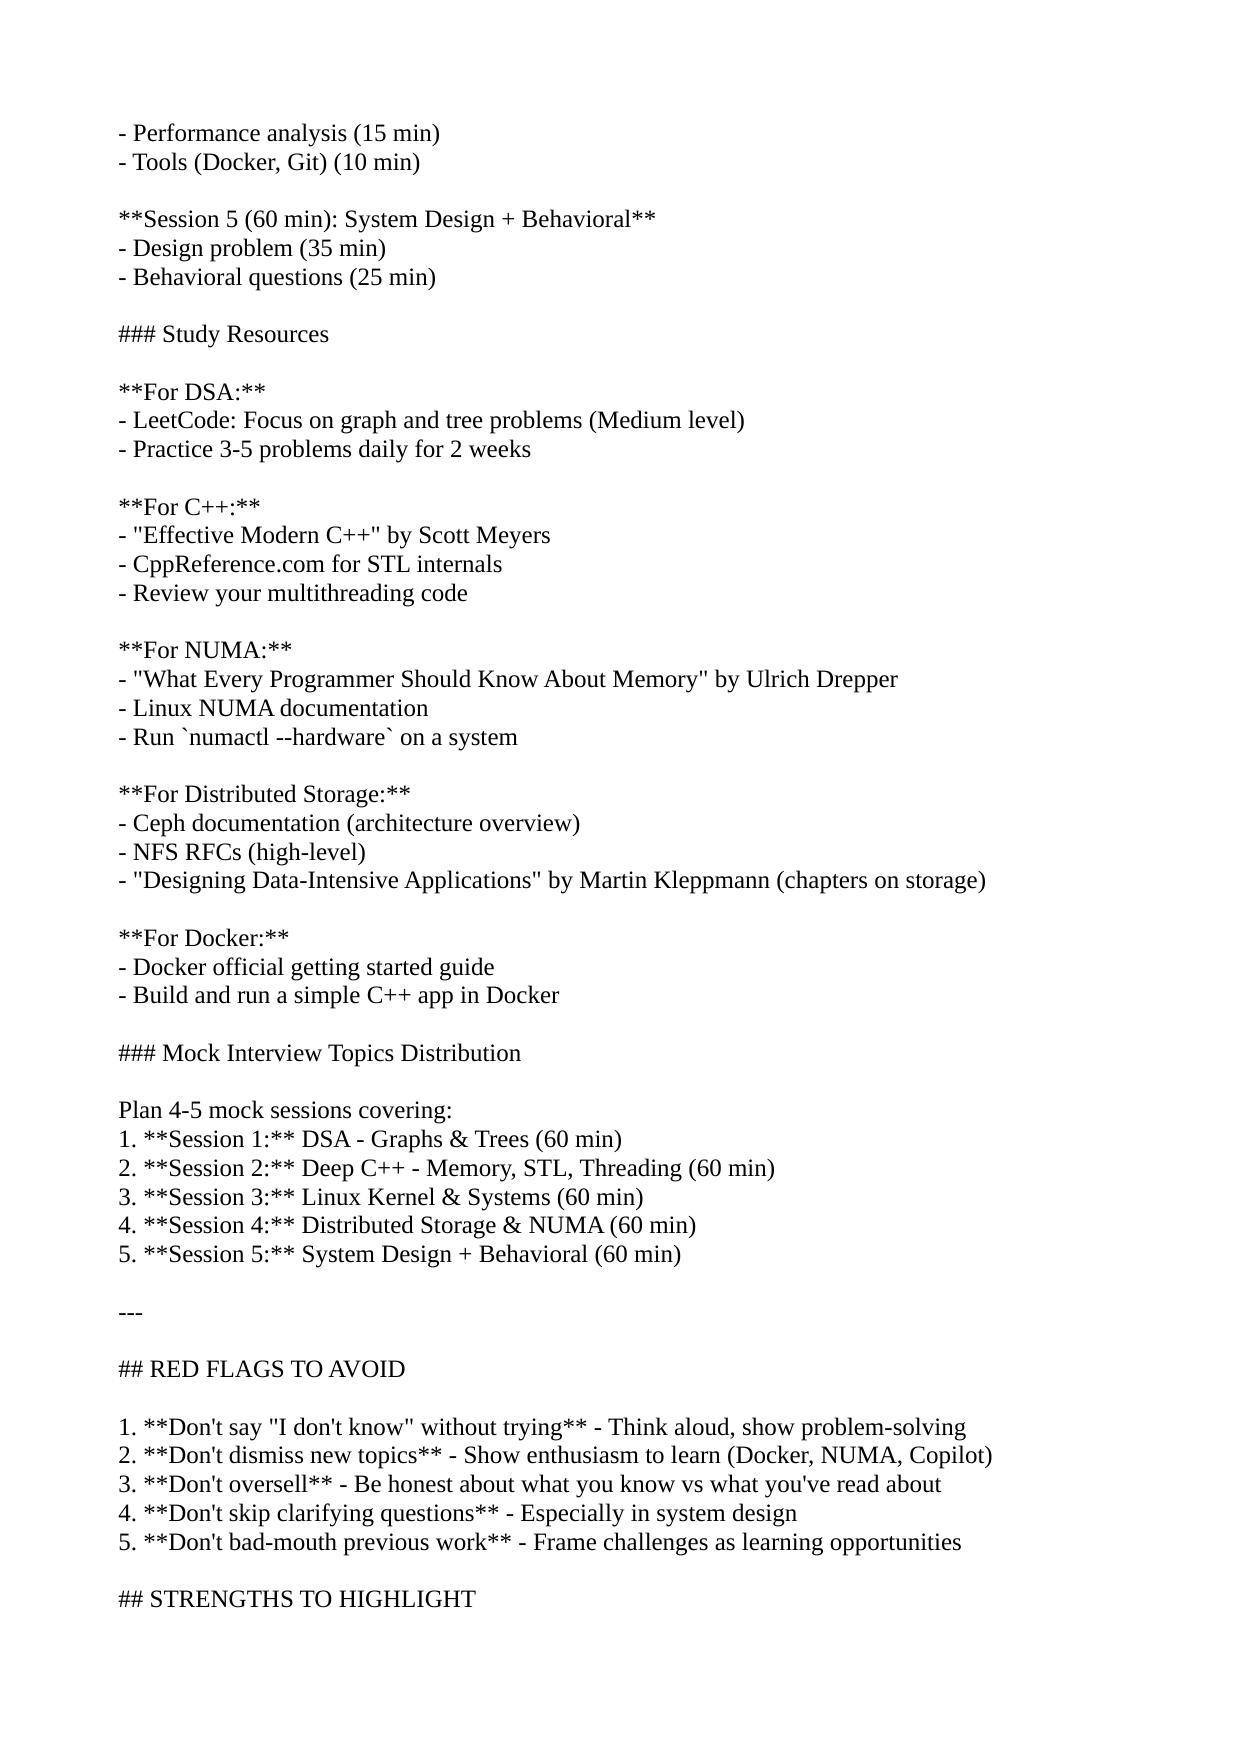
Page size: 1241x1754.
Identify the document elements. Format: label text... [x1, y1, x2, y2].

text **For Distributed Storage:** [118, 779, 1122, 808]
text ### Study Resources [118, 319, 1122, 348]
text - Linux NUMA documentation [118, 693, 1122, 722]
text - Tools (Docker, Git) (10 min) [118, 147, 1122, 176]
text 4. **Don't skip clarifying questions** - Especially in system design [118, 1498, 1122, 1527]
text - Practice 3-5 problems daily for 2 weeks [118, 434, 1122, 463]
text - Design problem (35 min) [118, 233, 1122, 262]
text 4. **Session 4:** Distributed Storage & NUMA (60 min) [118, 1211, 1122, 1239]
text **For C++:** [118, 492, 1122, 521]
text ### Mock Interview Topics Distribution [118, 1038, 1122, 1067]
text 1. **Don't say "I don't know" without trying** - Think aloud, show problem-solving [118, 1412, 1122, 1441]
text - LeetCode: Focus on graph and tree problems (Medium level) [118, 406, 1122, 434]
text **For NUMA:** [118, 636, 1122, 664]
text - "What Every Programmer Should Know About Memory" by Ulrich Drepper [118, 664, 1122, 693]
text **For Docker:** [118, 923, 1122, 952]
text Plan 4-5 mock sessions covering: [118, 1096, 1122, 1124]
text 5. **Don't bad-mouth previous work** - Frame challenges as learning opportunities [118, 1527, 1122, 1556]
text - Build and run a simple C++ app in Docker [118, 981, 1122, 1009]
text 5. **Session 5:** System Design + Behavioral (60 min) [118, 1239, 1122, 1268]
text - "Effective Modern C++" by Scott Meyers [118, 521, 1122, 549]
text - Performance analysis (15 min) [118, 118, 1122, 147]
text ## STRENGTHS TO HIGHLIGHT [118, 1584, 1122, 1613]
text **Session 5 (60 min): System Design + Behavioral** [118, 204, 1122, 233]
text - CppReference.com for STL internals [118, 549, 1122, 578]
text 3. **Don't oversell** - Be honest about what you know vs what you've read about [118, 1469, 1122, 1498]
text - Ceph documentation (architecture overview) [118, 808, 1122, 837]
text ## RED FLAGS TO AVOID [118, 1354, 1122, 1383]
text - Review your multithreading code [118, 578, 1122, 607]
text --- [118, 1297, 1122, 1326]
text - Behavioral questions (25 min) [118, 262, 1122, 291]
text 3. **Session 3:** Linux Kernel & Systems (60 min) [118, 1182, 1122, 1211]
text 1. **Session 1:** DSA - Graphs & Trees (60 min) [118, 1124, 1122, 1153]
text 2. **Don't dismiss new topics** - Show enthusiasm to learn (Docker, NUMA, Copilot) [118, 1441, 1122, 1469]
text - NFS RFCs (high-level) [118, 837, 1122, 866]
text - Run `numactl --hardware` on a system [118, 722, 1122, 751]
text - "Designing Data-Intensive Applications" by Martin Kleppmann (chapters on storage) [118, 866, 1122, 894]
text 2. **Session 2:** Deep C++ - Memory, STL, Threading (60 min) [118, 1153, 1122, 1182]
text **For DSA:** [118, 377, 1122, 406]
text - Docker official getting started guide [118, 952, 1122, 981]
